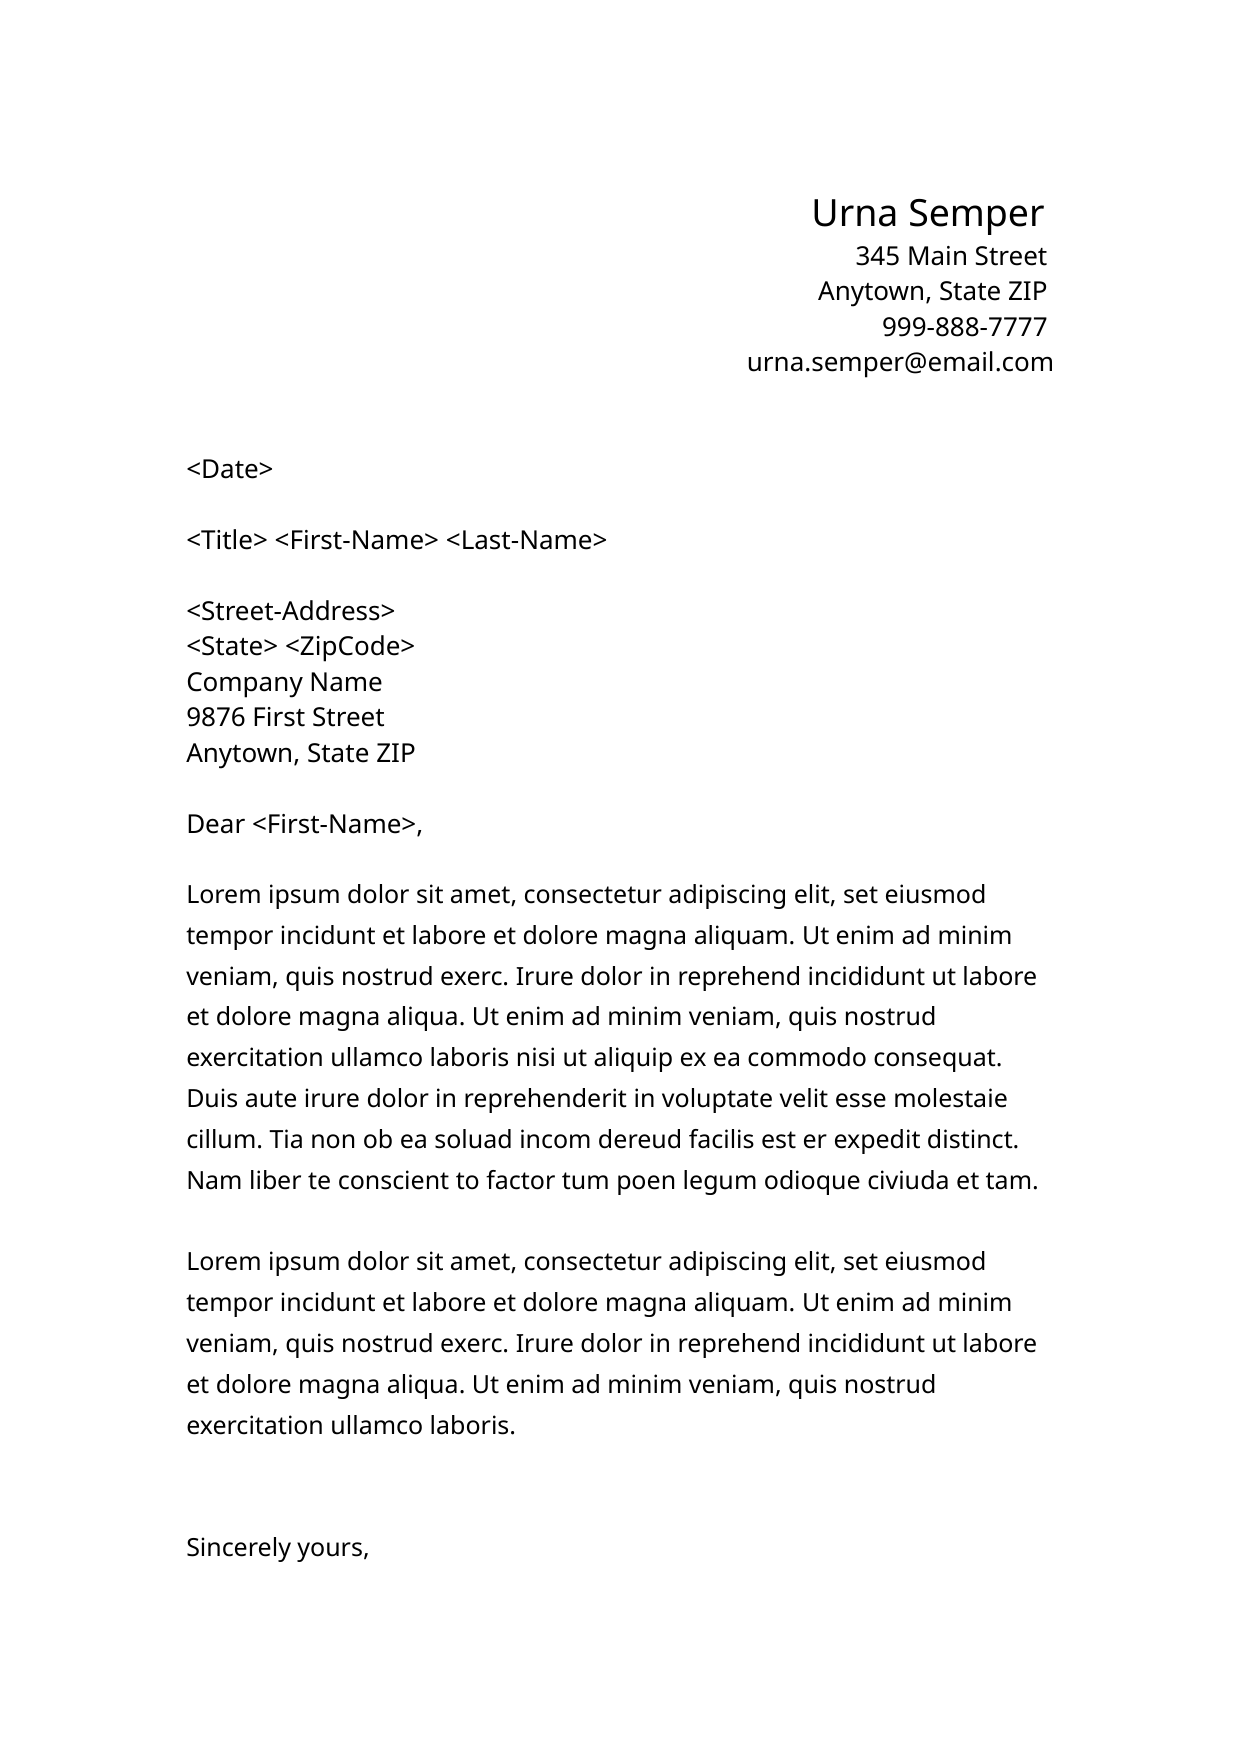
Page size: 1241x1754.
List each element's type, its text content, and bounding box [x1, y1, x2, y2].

text Lorem ipsum dolor sit amet, consectetur adipiscing elit, set eiusmod tempor incidunt et labore et dolore magna aliquam. Ut enim ad minim veniam, quis nostrud exerc. Irure dolor in reprehend incididunt ut labore et dolore magna aliqua. Ut enim ad minim veniam, quis nostrud exercitation ullamco laboris. [186, 1244, 1054, 1441]
text Anytown, State ZIP [186, 734, 1054, 770]
text <Street-Address> [186, 592, 1054, 628]
text 9876 First Street [186, 699, 1054, 734]
text 345 Main Street [186, 237, 1054, 273]
text Lorem ipsum dolor sit amet, consectetur adipiscing elit, set eiusmod tempor incidunt et labore et dolore magna aliquam. Ut enim ad minim veniam, quis nostrud exerc. Irure dolor in reprehend incididunt ut labore et dolore magna aliqua. Ut enim ad minim veniam, quis nostrud exercitation ullamco laboris nisi ut aliquip ex ea commodo consequat. Duis aute irure dolor in reprehenderit in voluptate velit esse molestaie cillum. Tia non ob ea soluad incom dereud facilis est er expedit distinct. Nam liber te conscient to factor tum poen legum odioque civiuda et tam. [186, 876, 1054, 1196]
text <Date> [186, 450, 1054, 486]
text <Title> <First-Name> <Last-Name> [186, 521, 1054, 557]
text Urna Semper [186, 186, 1054, 237]
text 999-888-7777 [186, 308, 1054, 344]
text urna.semper@email.com [186, 344, 1054, 379]
text Dear <First-Name>, [186, 805, 1054, 841]
text Company Name [186, 663, 1054, 699]
text <State> <ZipCode> [186, 628, 1054, 663]
text Anytown, State ZIP [186, 273, 1054, 308]
text Sincerely yours, [186, 1530, 1054, 1564]
